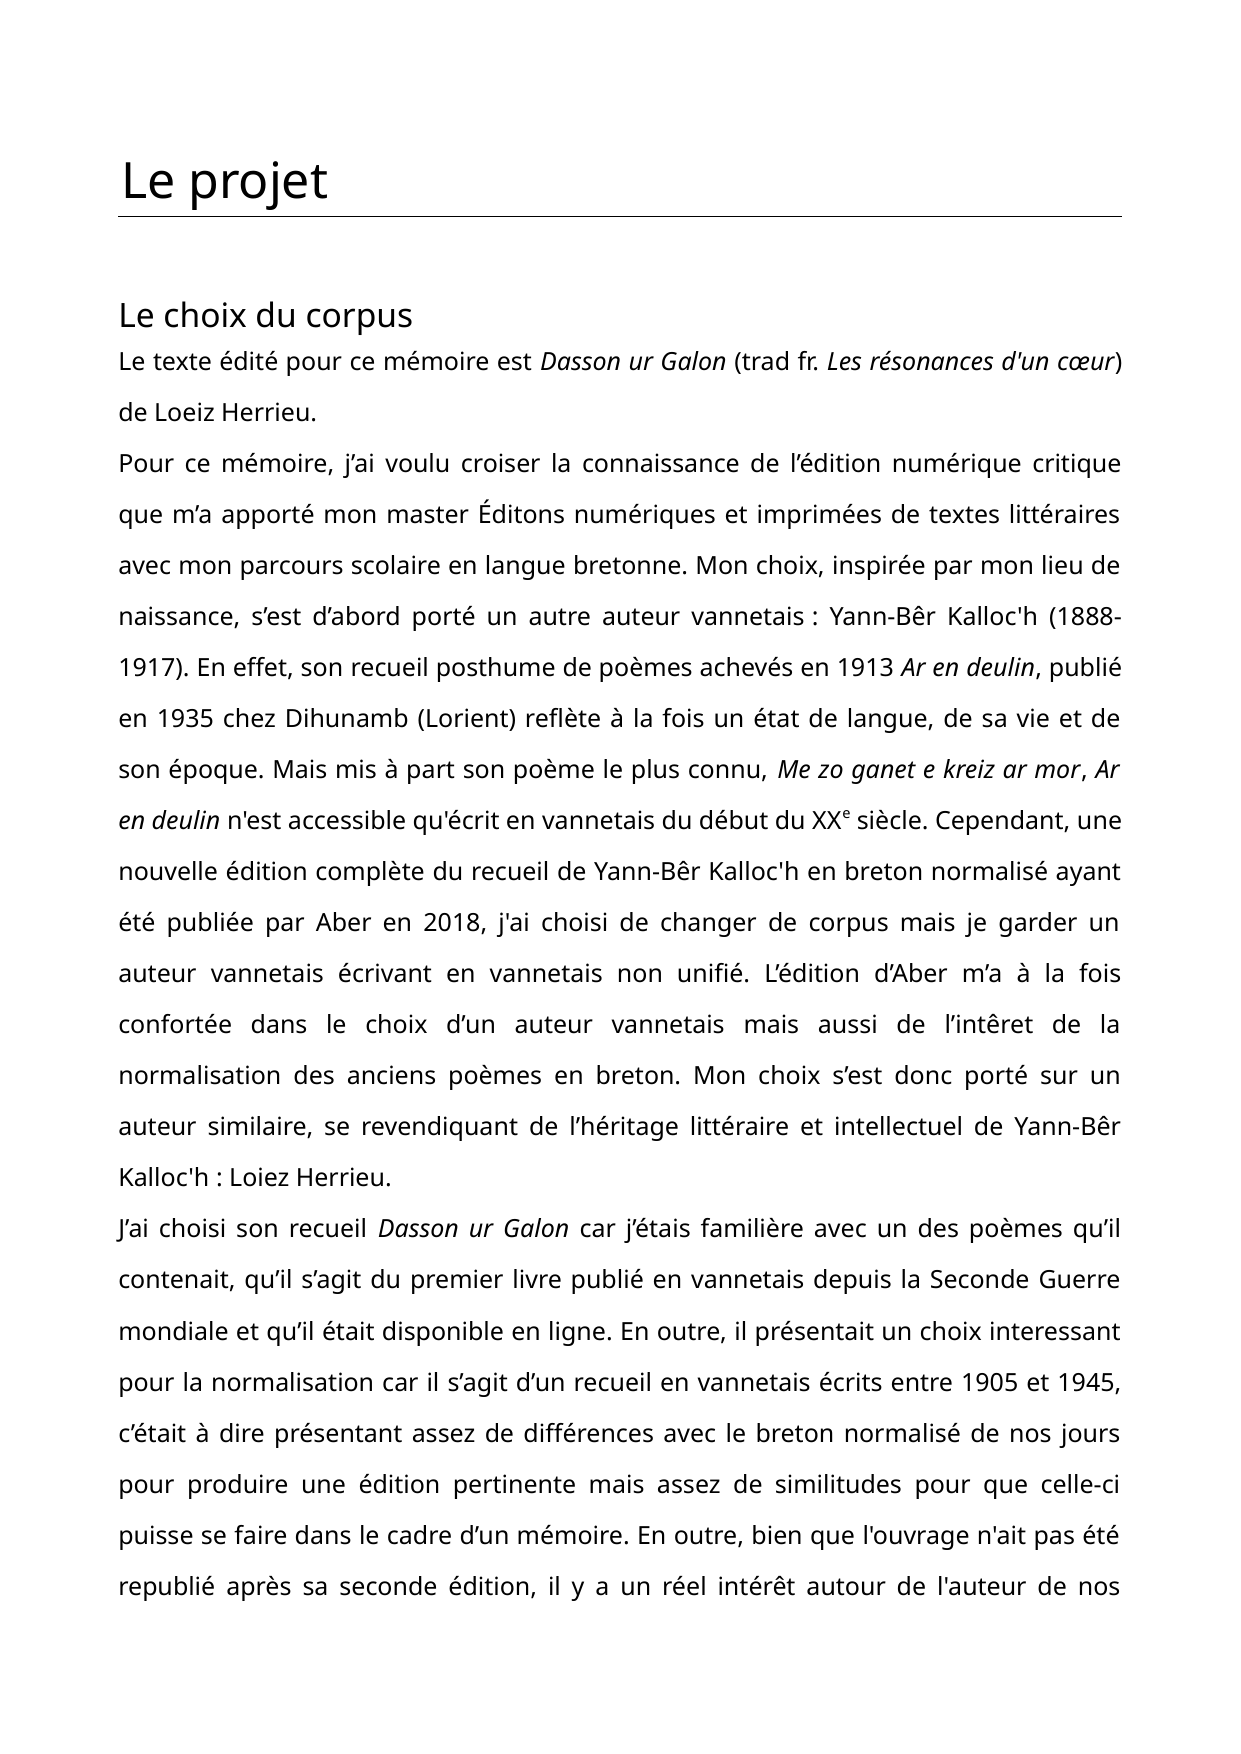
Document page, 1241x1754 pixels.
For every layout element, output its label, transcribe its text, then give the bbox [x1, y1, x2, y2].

text Le texte édité pour ce mémoire est Dasson ur Galon (trad fr. Les résonances d'un cœur) de Loeiz Herrieu. [118, 343, 1122, 428]
subtitle Le choix du corpus [118, 292, 1122, 337]
text Pour ce mémoire, j’ai voulu croiser la connaissance de l’édition numérique critique que m’a apporté mon master Éditons numériques et imprimées de textes littéraires avec mon parcours scolaire en langue bretonne. Mon choix, inspirée par mon lieu de naissance, s’est d’abord porté un autre auteur vannetais : Yann-Bêr Kalloc'h (1888-1917). En effet, son recueil posthume de poèmes achevés en 1913 Ar en deulin, publié en 1935 chez Dihunamb (Lorient) reflète à la fois un état de langue, de sa vie et de son époque. Mais mis à part son poème le plus connu, Me zo ganet e kreiz ar mor, Ar en deulin n'est accessible qu'écrit en vannetais du début du XXe siècle. Cependant, une nouvelle édition complète du recueil de Yann-Bêr Kalloc'h en breton normalisé ayant été publiée par Aber en 2018, j'ai choisi de changer de corpus mais je garder un auteur vannetais écrivant en vannetais non unifié. L’édition d’Aber m’a à la fois confortée dans le choix d’un auteur vannetais mais aussi de l’intêret de la normalisation des anciens poèmes en breton. Mon choix s’est donc porté sur un auteur similaire, se revendiquant de l’héritage littéraire et intellectuel de Yann-Bêr Kalloc'h : Loiez Herrieu. [118, 445, 1122, 1194]
text J’ai choisi son recueil Dasson ur Galon car j’étais familière avec un des poèmes qu’il contenait, qu’il s’agit du premier livre publié en vannetais depuis la Seconde Guerre mondiale et qu’il était disponible en ligne. En outre, il présentait un choix interessant pour la normalisation car il s’agit d’un recueil en vannetais écrits entre 1905 et 1945, c’était à dire présentant assez de différences avec le breton normalisé de nos jours pour produire une édition pertinente mais assez de similitudes pour que celle-ci puisse se faire dans le cadre d’un mémoire. En outre, bien que l'ouvrage n'ait pas été republié après sa seconde édition, il y a un réel intérêt autour de l'auteur de nos [118, 1211, 1122, 1602]
subtitle Le projet [118, 142, 1122, 216]
